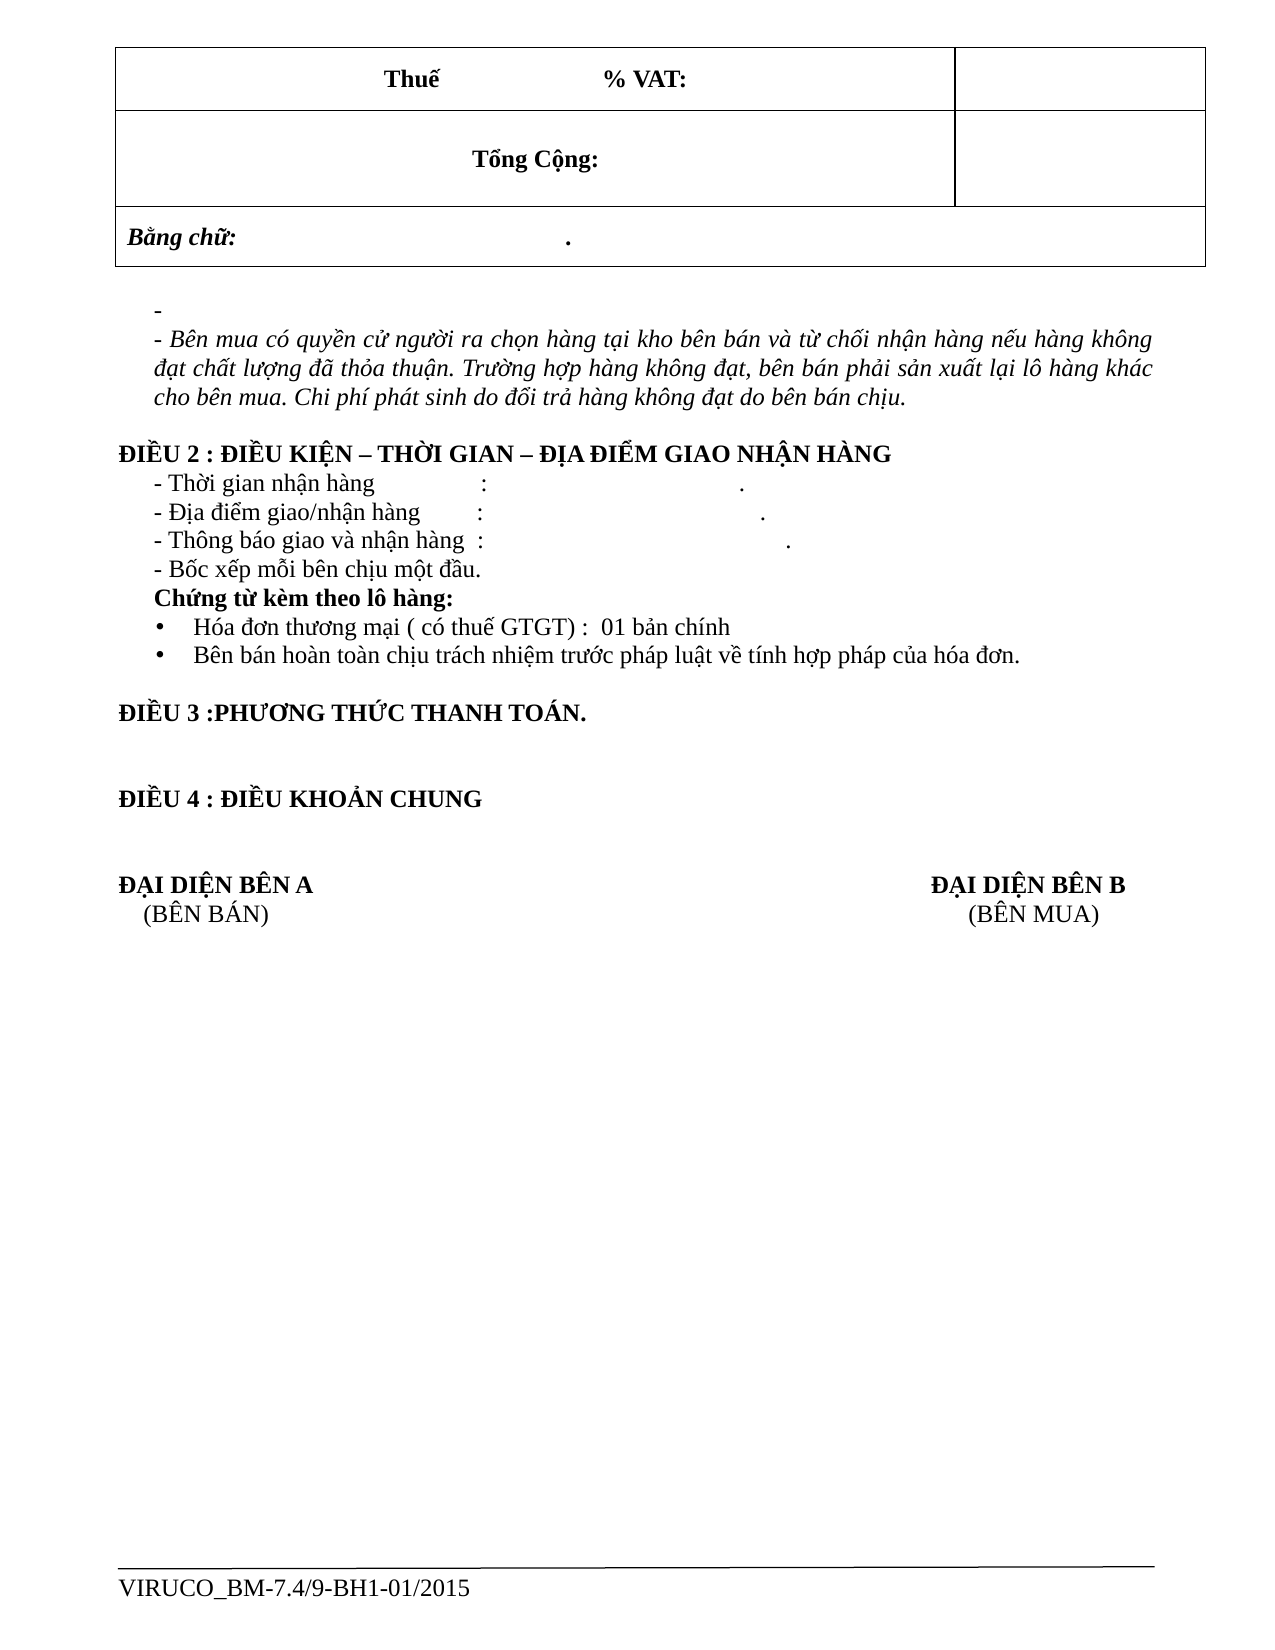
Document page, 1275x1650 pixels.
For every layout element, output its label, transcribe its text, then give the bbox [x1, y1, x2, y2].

text <o.phuongthuc_thanhtoan> [154, 727, 1157, 756]
text ÐIỀU 2 : ĐIỀU KIỆN – THỜI GIAN – ĐỊA ĐIỂM GIAO NHẬN HÀNG [118, 439, 1157, 468]
text ÐIỀU 3 :PHƯƠNG THỨC THANH TOÁN. [118, 698, 1157, 727]
list - Địa điểm giao/nhận hàng : <o.diadiem_nhanhang>. [154, 497, 1157, 526]
text - Thời gian nhận hàng : <o.ngay_nhanhang>. [154, 468, 1157, 497]
text Chứng từ kèm theo lô hàng: [118, 583, 1157, 612]
text (BÊN BÁN) (BÊN MUA) [118, 899, 1157, 928]
list Hóa đơn thương mại ( có thuế GTGT) : 01 bản chính [156, 612, 1157, 641]
table_cell <convert_f_amount(o.amount_tax)> [956, 48, 1205, 110]
text <get_dieukhoanchung()> [154, 813, 1157, 842]
list Bên bán hoàn toàn chịu trách nhiệm trước pháp luật về tính hợp pháp của hóa đơn. [156, 641, 1157, 669]
text ÐIỀU 4 : ĐIỀU KHOẢN CHUNG [118, 784, 1157, 813]
table_cell Thuế <get_tax(o)>% VAT: [116, 48, 954, 110]
table_cell <convert_f_amount(o.amount_total)> [956, 111, 1205, 206]
list - Bên mua có quyền cử người ra chọn hàng tại kho bên bán và từ chối nhận hàng nếu hàng không đạt chất lượng đã thỏa thuận. Trường hợp hàng không đạt, bên bán phải sản xuất lại lô hàng khác cho bên mua. Chi phí phát sinh do đổi trả hàng không đạt do bên bán chịu. [154, 324, 1157, 411]
table_cell Bằng chữ: <convert(o.amount_total)>. [116, 207, 1205, 266]
text ĐẠI DIỆN BÊN A ĐẠI DIỆN BÊN B [118, 871, 1157, 899]
list - Bốc xếp mỗi bên chịu một đầu. [154, 554, 1157, 583]
list - Thông báo giao và nhận hàng : <o.thongbao_nhanhang>. [154, 526, 1157, 554]
list - <o.chat_luong> [154, 296, 1157, 324]
table_cell Tổng Cộng: [116, 111, 954, 206]
